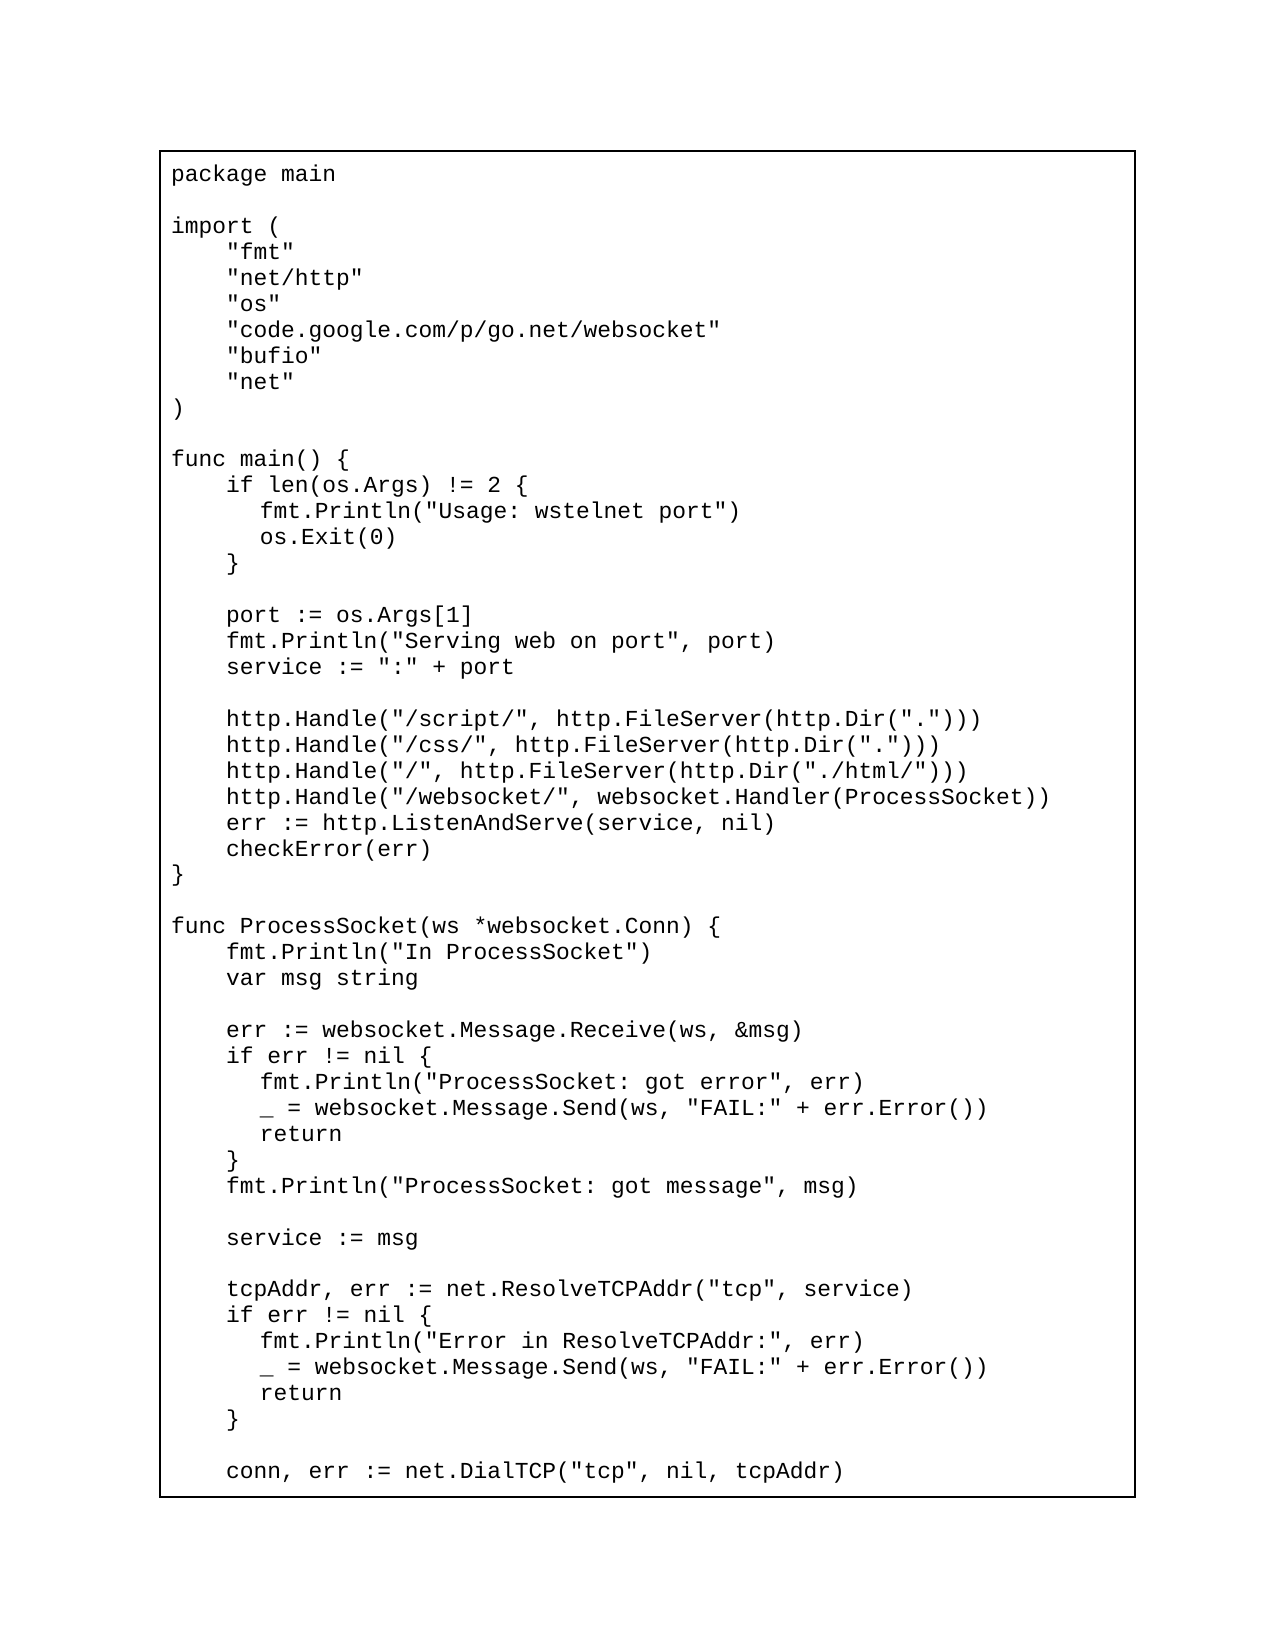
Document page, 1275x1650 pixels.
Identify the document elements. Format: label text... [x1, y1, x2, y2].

table_header package main import ( "fmt" "net/http" "os" "code.google.com/p/go.net/websocket" "bufio" "net" ) func main() { if len(os.Args) != 2 { fmt.Println("Usage: wstelnet port") os.Exit(0) } port := os.Args[1] fmt.Println("Serving web on port", port) service := ":" + port http.Handle("/script/", http.FileServer(http.Dir("."))) http.Handle("/css/", http.FileServer(http.Dir("."))) http.Handle("/", http.FileServer(http.Dir("./html/"))) http.Handle("/websocket/", websocket.Handler(ProcessSocket)) err := http.ListenAndServe(service, nil) checkError(err) } func ProcessSocket(ws *websocket.Conn) { fmt.Println("In ProcessSocket") var msg string err := websocket.Message.Receive(ws, &msg) if err != nil { fmt.Println("ProcessSocket: got error", err) _ = websocket.Message.Send(ws, "FAIL:" + err.Error()) return } fmt.Println("ProcessSocket: got message", msg) service := msg tcpAddr, err := net.ResolveTCPAddr("tcp", service) if err != nil { fmt.Println("Error in ResolveTCPAddr:", err) _ = websocket.Message.Send(ws, "FAIL:" + err.Error()) return } conn, err := net.DialTCP("tcp", nil, tcpAddr) [161, 152, 1134, 1496]
